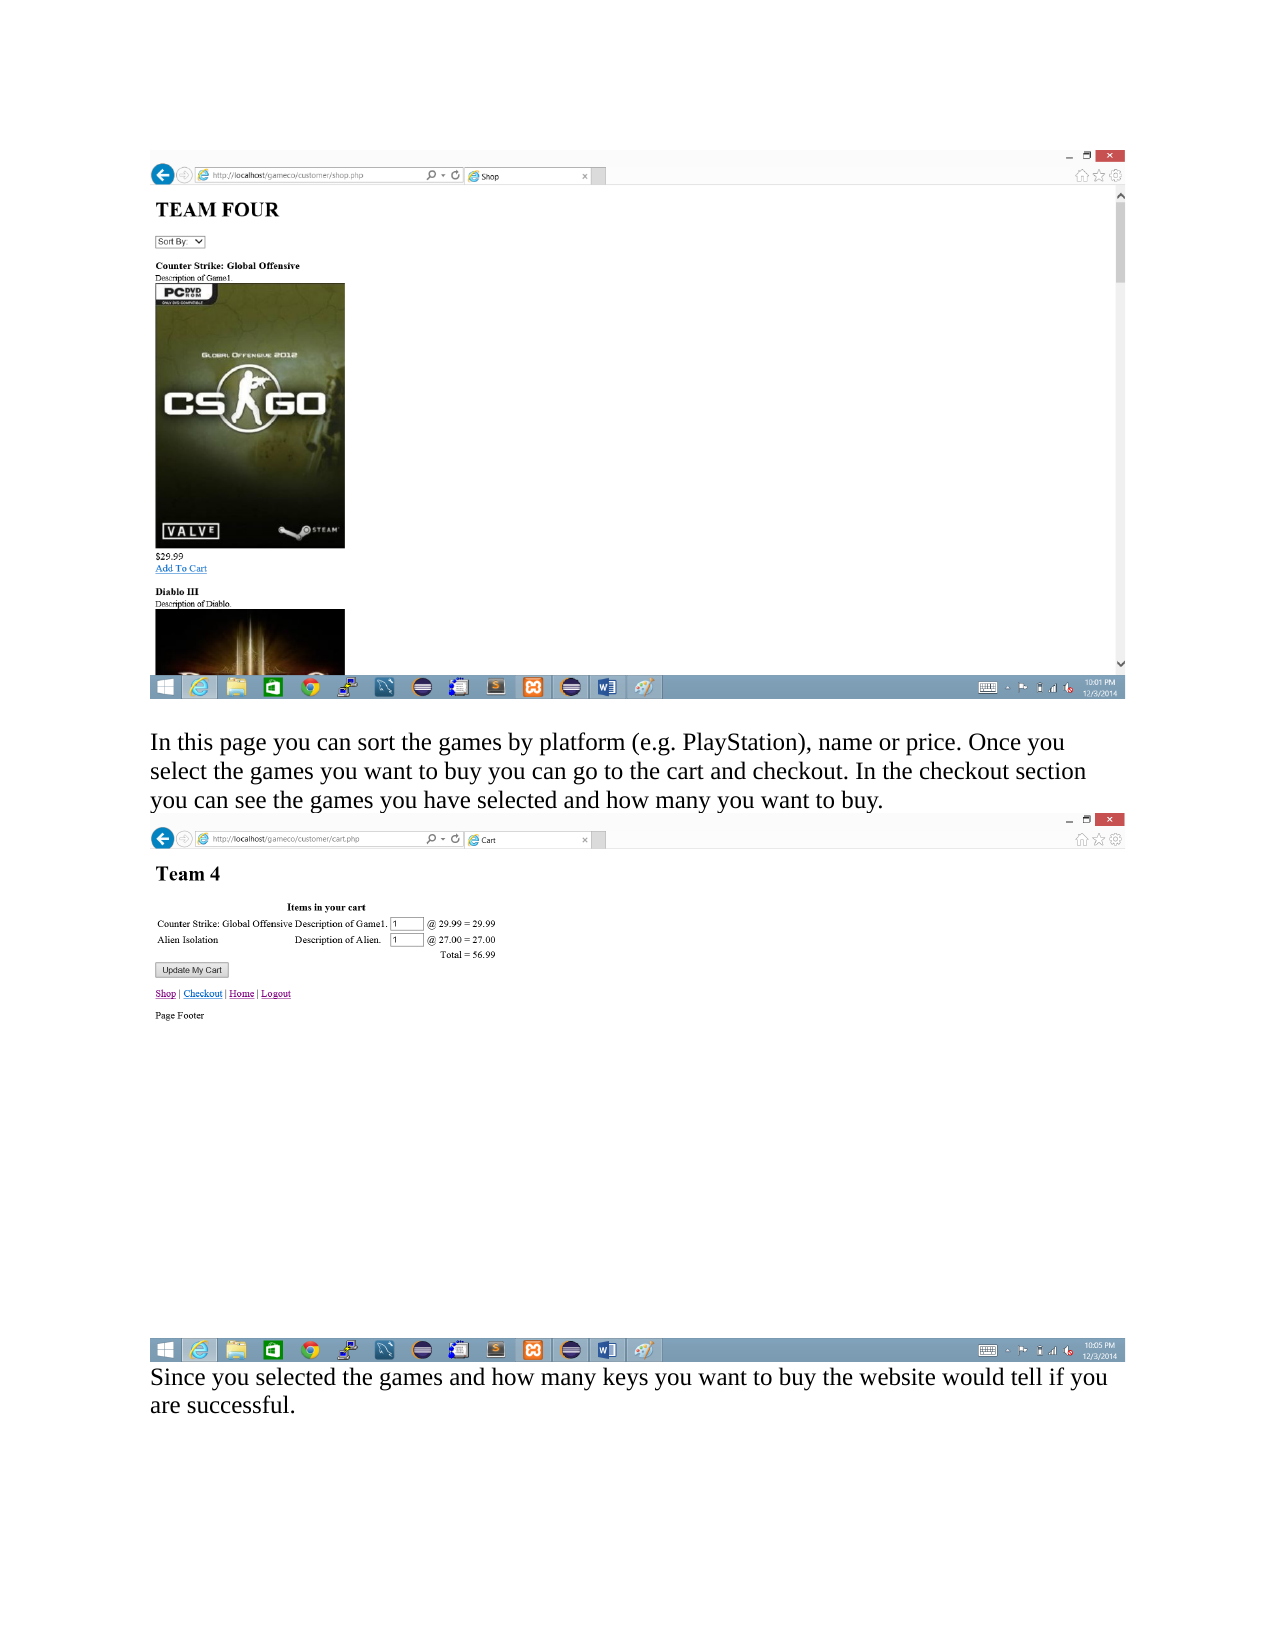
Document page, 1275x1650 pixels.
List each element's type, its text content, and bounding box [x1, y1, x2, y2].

text Since you selected the games and how many keys you want to buy the website would tell if you are successful. [150, 1362, 1125, 1419]
text In this page you can sort the games by platform (e.g. PlayStation), name or price. Once you select the games you want to buy you can go to the cart and checkout. In the checkout section you can see the games you have selected and how many you want to buy. [150, 727, 1125, 813]
picture [150, 150, 1125, 699]
picture [150, 813, 1125, 1362]
